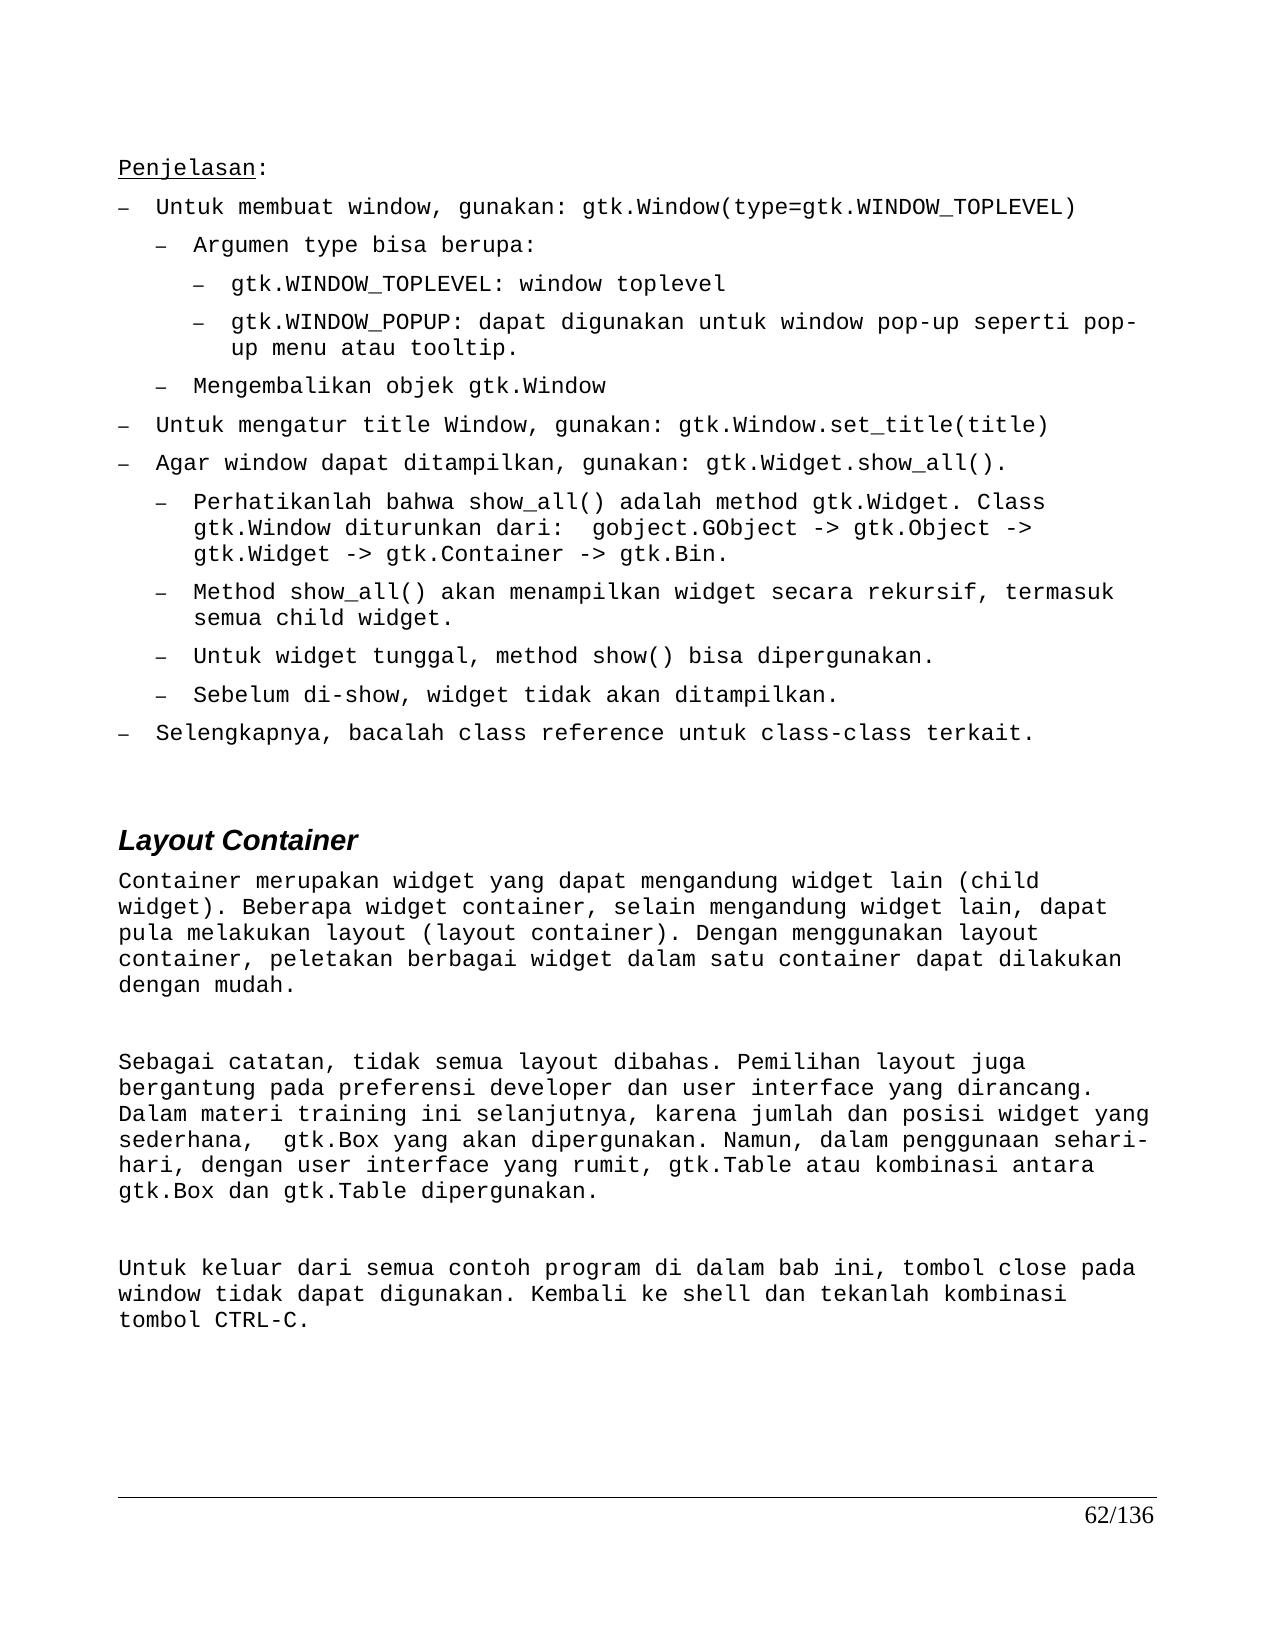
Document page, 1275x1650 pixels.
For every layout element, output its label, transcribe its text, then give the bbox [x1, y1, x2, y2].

list Selengkapnya, bacalah class reference untuk class-class terkait. [118, 722, 1157, 747]
list Perhatikanlah bahwa show_all() adalah method gtk.Widget. Class gtk.Window diturunkan dari: gobject.GObject -> gtk.Object -> gtk.Widget -> gtk.Container -> gtk.Bin. [156, 490, 1157, 568]
list gtk.WINDOW_POPUP: dapat digunakan untuk window pop-up seperti pop-up menu atau tooltip. [193, 310, 1157, 362]
list Untuk widget tunggal, method show() bisa dipergunakan. [156, 645, 1157, 671]
list Agar window dapat ditampilkan, gunakan: gtk.Widget.show_all(). [118, 452, 1157, 477]
subtitle Layout Container [118, 823, 1157, 857]
list Mengembalikan objek gtk.Window [156, 375, 1157, 401]
text Penjelasan: [118, 157, 1157, 182]
text Sebagai catatan, tidak semua layout dibahas. Pemilihan layout juga bergantung pada preferensi developer dan user interface yang dirancang. Dalam materi training ini selanjutnya, karena jumlah dan posisi widget yang sederhana, gtk.Box yang akan dipergunakan. Namun, dalam penggunaan sehari-hari, dengan user interface yang rumit, gtk.Table atau kombinasi antara gtk.Box dan gtk.Table dipergunakan. [118, 1050, 1157, 1206]
list Sebelum di-show, widget tidak akan ditampilkan. [156, 683, 1157, 709]
list Method show_all() akan menampilkan widget secara rekursif, termasuk semua child widget. [156, 580, 1157, 632]
list Argumen type bisa berupa: [156, 233, 1157, 259]
list Untuk mengatur title Window, gunakan: gtk.Window.set_title(title) [118, 413, 1157, 439]
list gtk.WINDOW_TOPLEVEL: window toplevel [193, 272, 1157, 298]
text Untuk keluar dari semua contoh program di dalam bab ini, tombol close pada window tidak dapat digunakan. Kembali ke shell dan tekanlah kombinasi tombol CTRL-C. [118, 1257, 1157, 1334]
list Untuk membuat window, gunakan: gtk.Window(type=gtk.WINDOW_TOPLEVEL) [118, 195, 1157, 221]
text Container merupakan widget yang dapat mengandung widget lain (child widget). Beberapa widget container, selain mengandung widget lain, dapat pula melakukan layout (layout container). Dengan menggunakan layout container, peletakan berbagai widget dalam satu container dapat dilakukan dengan mudah. [118, 869, 1157, 999]
